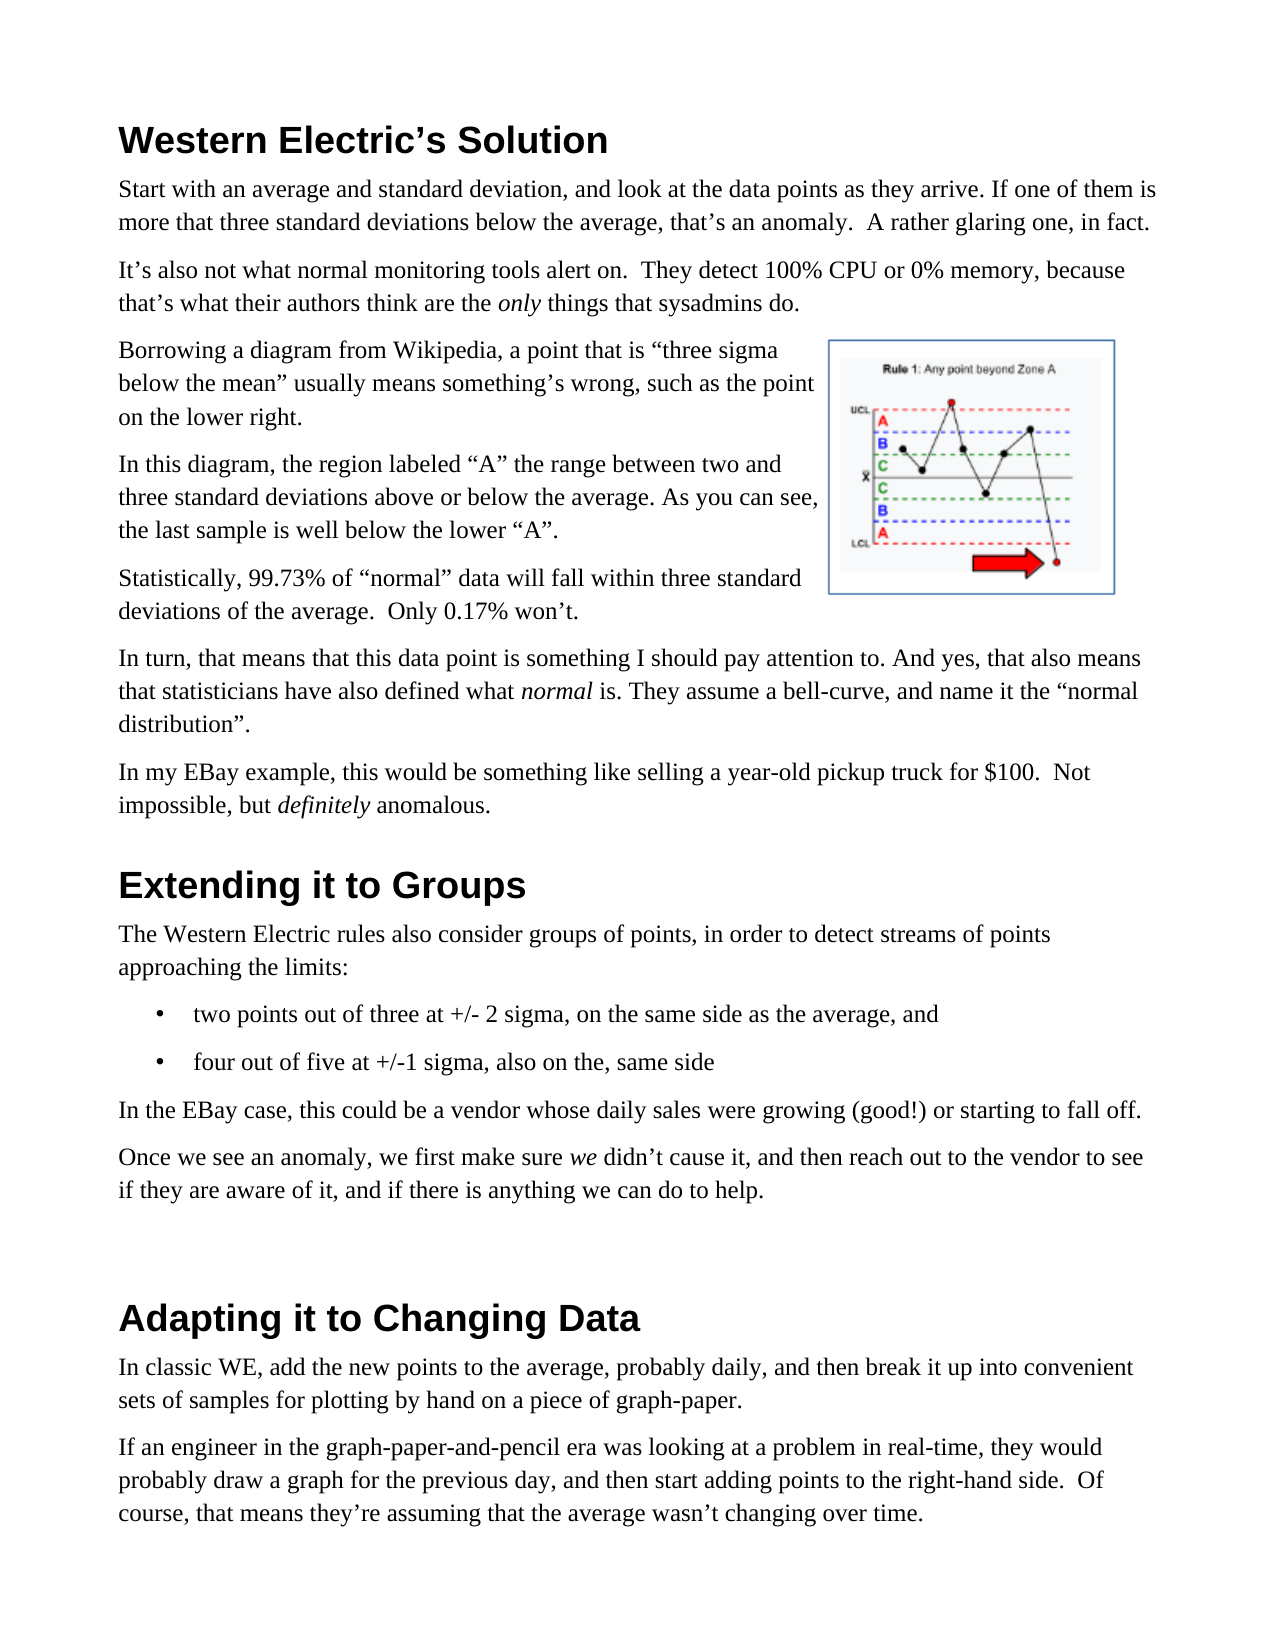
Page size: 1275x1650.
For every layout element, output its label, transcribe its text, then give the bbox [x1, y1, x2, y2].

text In my EBay example, this would be something like selling a year-old pickup truck for $100. Not impossible, but definitely anomalous. [118, 757, 1157, 819]
text If an engineer in the graph-paper-and-pencil era was looking at a problem in real-time, they would probably draw a graph for the previous day, and then start adding points to the right-hand side. Of course, that means they’re assuming that the average wasn’t changing over time. [118, 1432, 1157, 1527]
subtitle Adapting it to Changing Data [118, 1296, 1157, 1339]
text It’s also not what normal monitoring tools alert on. They detect 100% CPU or 0% memory, because that’s what their authors think are the only things that sysadmins do. [118, 255, 1157, 317]
text The Western Electric rules also consider groups of points, in order to detect streams of points approaching the limits: [118, 919, 1157, 981]
text Borrowing a diagram from Wikipedia, a point that is “three sigma below the mean” usually means something’s wrong, such as the point on the lower right. [118, 336, 819, 430]
list four out of five at +/-1 sigma, also on the, same side [156, 1047, 1157, 1076]
subtitle Extending it to Groups [118, 863, 1157, 906]
list two points out of three at +/- 2 sigma, on the same side as the average, and [156, 999, 1157, 1028]
text Start with an average and standard deviation, and look at the data points as they arrive. If one of them is more that three standard deviations below the average, that’s an anomaly. A rather glaring one, in fact. [118, 174, 1157, 236]
text In classic WE, add the new points to the average, probably daily, and then break it up into convenient sets of samples for plotting by hand on a piece of graph-paper. [118, 1352, 1157, 1413]
text In turn, that means that this data point is something I should pay attention to. And yes, that also means that statisticians have also defined what normal is. They assume a bell-curve, and name it the “normal distribution”. [118, 643, 1157, 738]
text In the EBay case, this could be a vendor whose daily sales were growing (good!) or starting to fall off. [118, 1095, 1157, 1123]
picture [819, 332, 1128, 606]
subtitle Western Electric’s Solution [118, 118, 1157, 162]
text In this diagram, the region labeled “A” the range between two and three standard deviations above or below the average. As you can see, the last sample is well below the lower “A”. [118, 449, 819, 544]
text Statistically, 99.73% of “normal” data will fall within three standard deviations of the average. Only 0.17% won’t. [118, 563, 1157, 624]
text Once we see an anomaly, we first make sure we didn’t cause it, and then reach out to the vendor to see if they are aware of it, and if there is anything we can do to help. [118, 1142, 1157, 1204]
